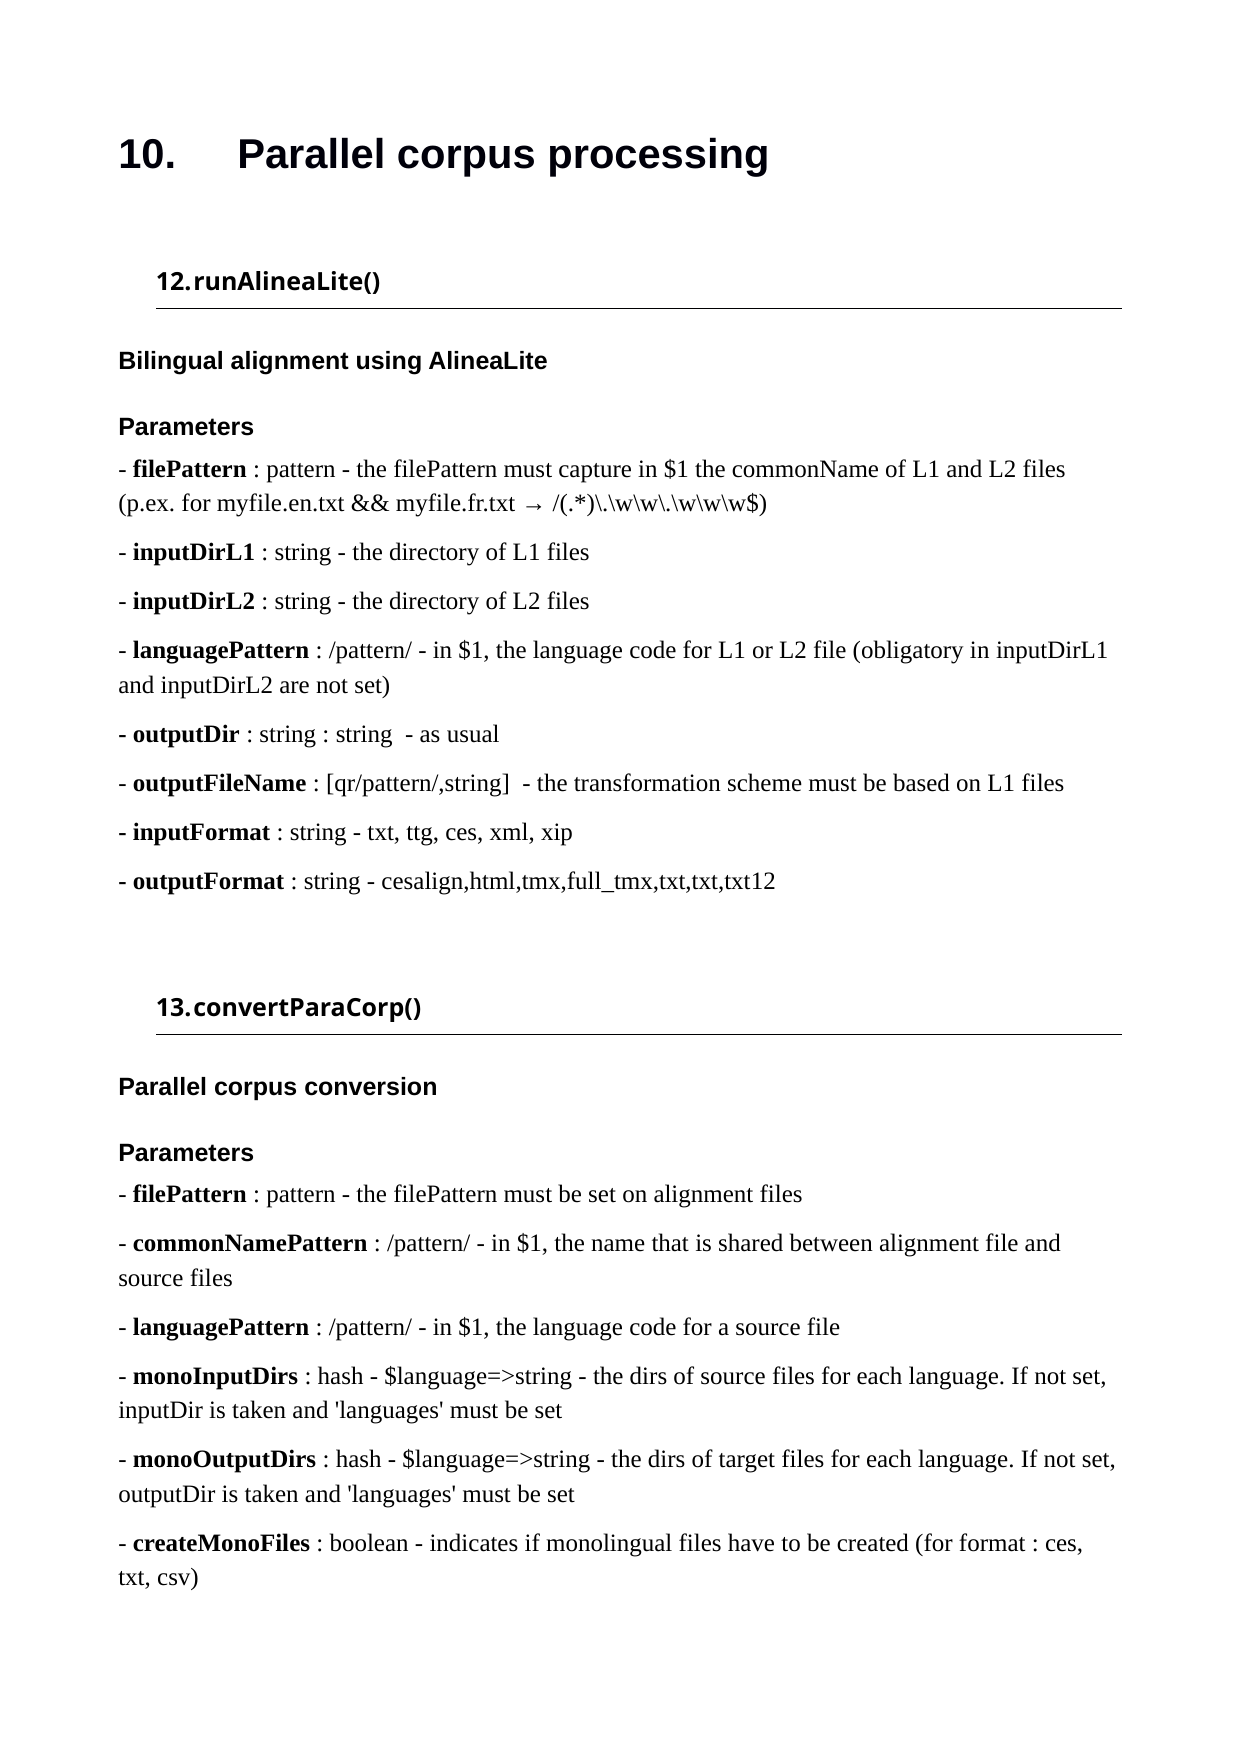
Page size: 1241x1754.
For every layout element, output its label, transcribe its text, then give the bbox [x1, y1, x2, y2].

subtitle Parallel corpus conversion [118, 1072, 1122, 1100]
text - languagePattern : /pattern/ - in $1, the language code for a source file [118, 1312, 1122, 1341]
text - inputFormat : string - txt, ttg, ces, xml, xip [118, 817, 1122, 846]
subtitle Parallel corpus processing [118, 130, 1122, 178]
subtitle Parameters [118, 1138, 1122, 1167]
text - commonNamePattern : /pattern/ - in $1, the name that is shared between alignment file and source files [118, 1228, 1122, 1291]
subtitle runAlineaLite() [156, 264, 1122, 308]
text - outputFileName : [qr/pattern/,string] - the transformation scheme must be based on L1 files [118, 768, 1122, 797]
text - filePattern : pattern - the filePattern must capture in $1 the commonName of L1 and L2 files (p.ex. for myfile.en.txt && myfile.fr.txt → /(.*)\.\w\w\.\w\w\w$) [118, 454, 1122, 517]
subtitle convertParaCorp() [156, 989, 1122, 1034]
text - inputDirL1 : string - the directory of L1 files [118, 537, 1122, 566]
text - filePattern : pattern - the filePattern must be set on alignment files [118, 1179, 1122, 1208]
text - monoInputDirs : hash - $language=>string - the dirs of source files for each language. If not set, inputDir is taken and 'languages' must be set [118, 1361, 1122, 1424]
text - outputDir : string : string - as usual [118, 719, 1122, 748]
subtitle Bilingual alignment using AlineaLite [118, 346, 1122, 375]
text - inputDirL2 : string - the directory of L2 files [118, 586, 1122, 615]
text - monoOutputDirs : hash - $language=>string - the dirs of target files for each language. If not set, outputDir is taken and 'languages' must be set [118, 1444, 1122, 1508]
subtitle Parameters [118, 412, 1122, 441]
text - outputFormat : string - cesalign,html,tmx,full_tmx,txt,txt,txt12 [118, 866, 1122, 895]
text - languagePattern : /pattern/ - in $1, the language code for L1 or L2 file (obligatory in inputDirL1 and inputDirL2 are not set) [118, 635, 1122, 698]
text - createMonoFiles : boolean - indicates if monolingual files have to be created (for format : ces, txt, csv) [118, 1528, 1122, 1591]
